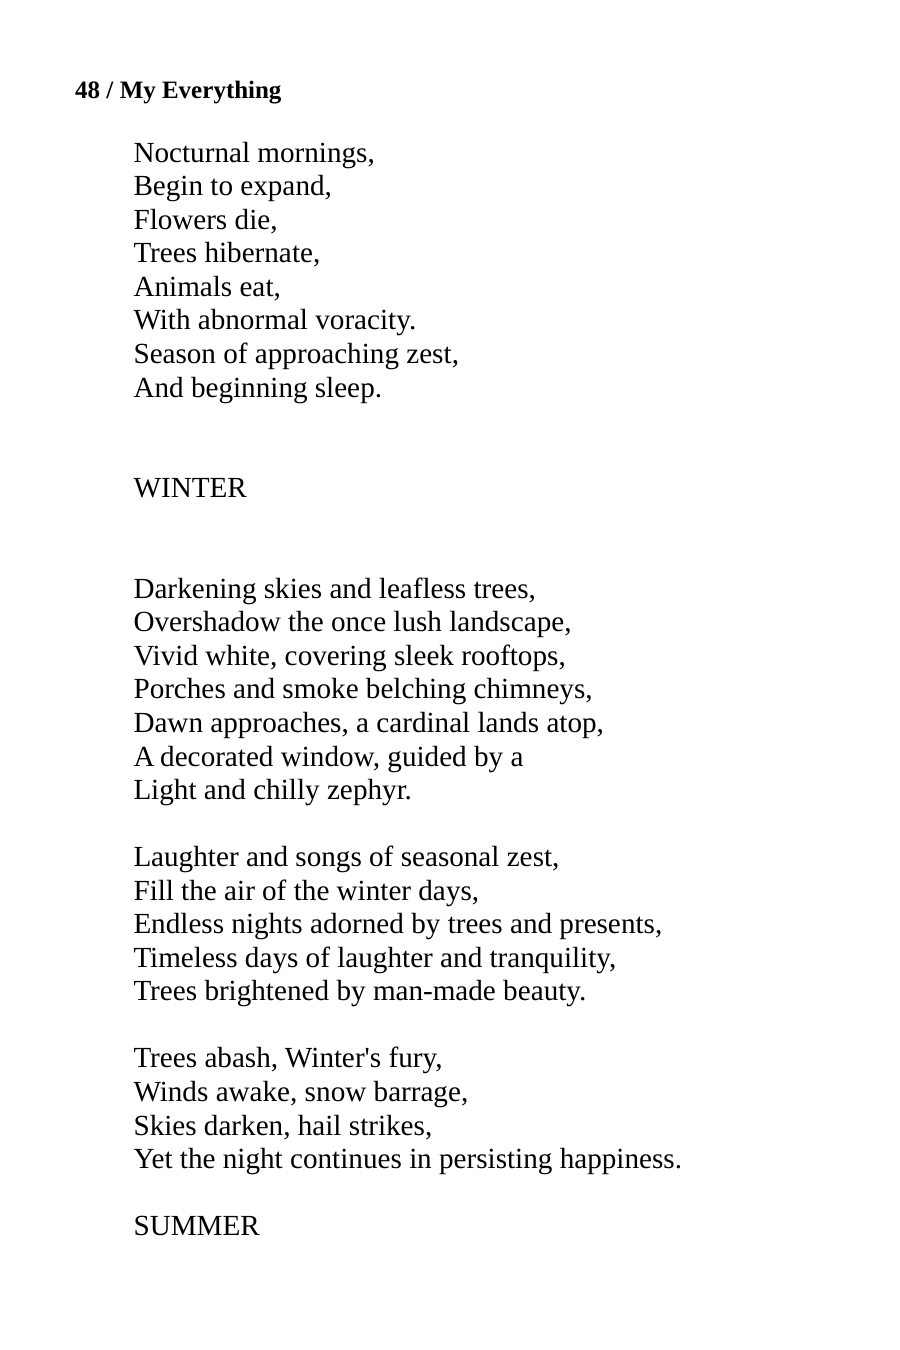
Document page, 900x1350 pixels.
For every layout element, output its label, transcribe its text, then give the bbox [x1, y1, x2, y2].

text Endless nights adorned by trees and presents, [75, 906, 825, 940]
text Fill the air of the winter days, [75, 873, 825, 906]
text Nocturnal mornings, [75, 135, 825, 168]
text Skies darken, hail strikes, [75, 1108, 825, 1141]
text With abnormal voracity. [75, 303, 825, 336]
text Light and chilly zephyr. [75, 772, 825, 806]
text A decorated window, guided by a [75, 739, 825, 772]
text Season of approaching zest, [75, 336, 825, 370]
text Trees hibernate, [75, 236, 825, 269]
text SUMMER [75, 1208, 825, 1242]
text Trees abash, Winter's fury, [75, 1041, 825, 1074]
text Porches and smoke belching chimneys, [75, 672, 825, 705]
text Dawn approaches, a cardinal lands atop, [75, 705, 825, 739]
text Timeless days of laughter and tranquility, [75, 940, 825, 973]
text Flowers die, [75, 202, 825, 236]
text Darkening skies and leafless trees, [75, 571, 825, 604]
text Overshadow the once lush landscape, [75, 604, 825, 638]
text Animals eat, [75, 269, 825, 303]
text Yet the night continues in persisting happiness. [75, 1141, 825, 1175]
text Laughter and songs of seasonal zest, [75, 839, 825, 873]
text Vivid white, covering sleek rooftops, [75, 638, 825, 672]
text Begin to expand, [75, 168, 825, 202]
text And beginning sleep. [75, 370, 825, 403]
text Trees brightened by man-made beauty. [75, 973, 825, 1007]
text Winds awake, snow barrage, [75, 1074, 825, 1108]
text WINTER [75, 470, 825, 504]
